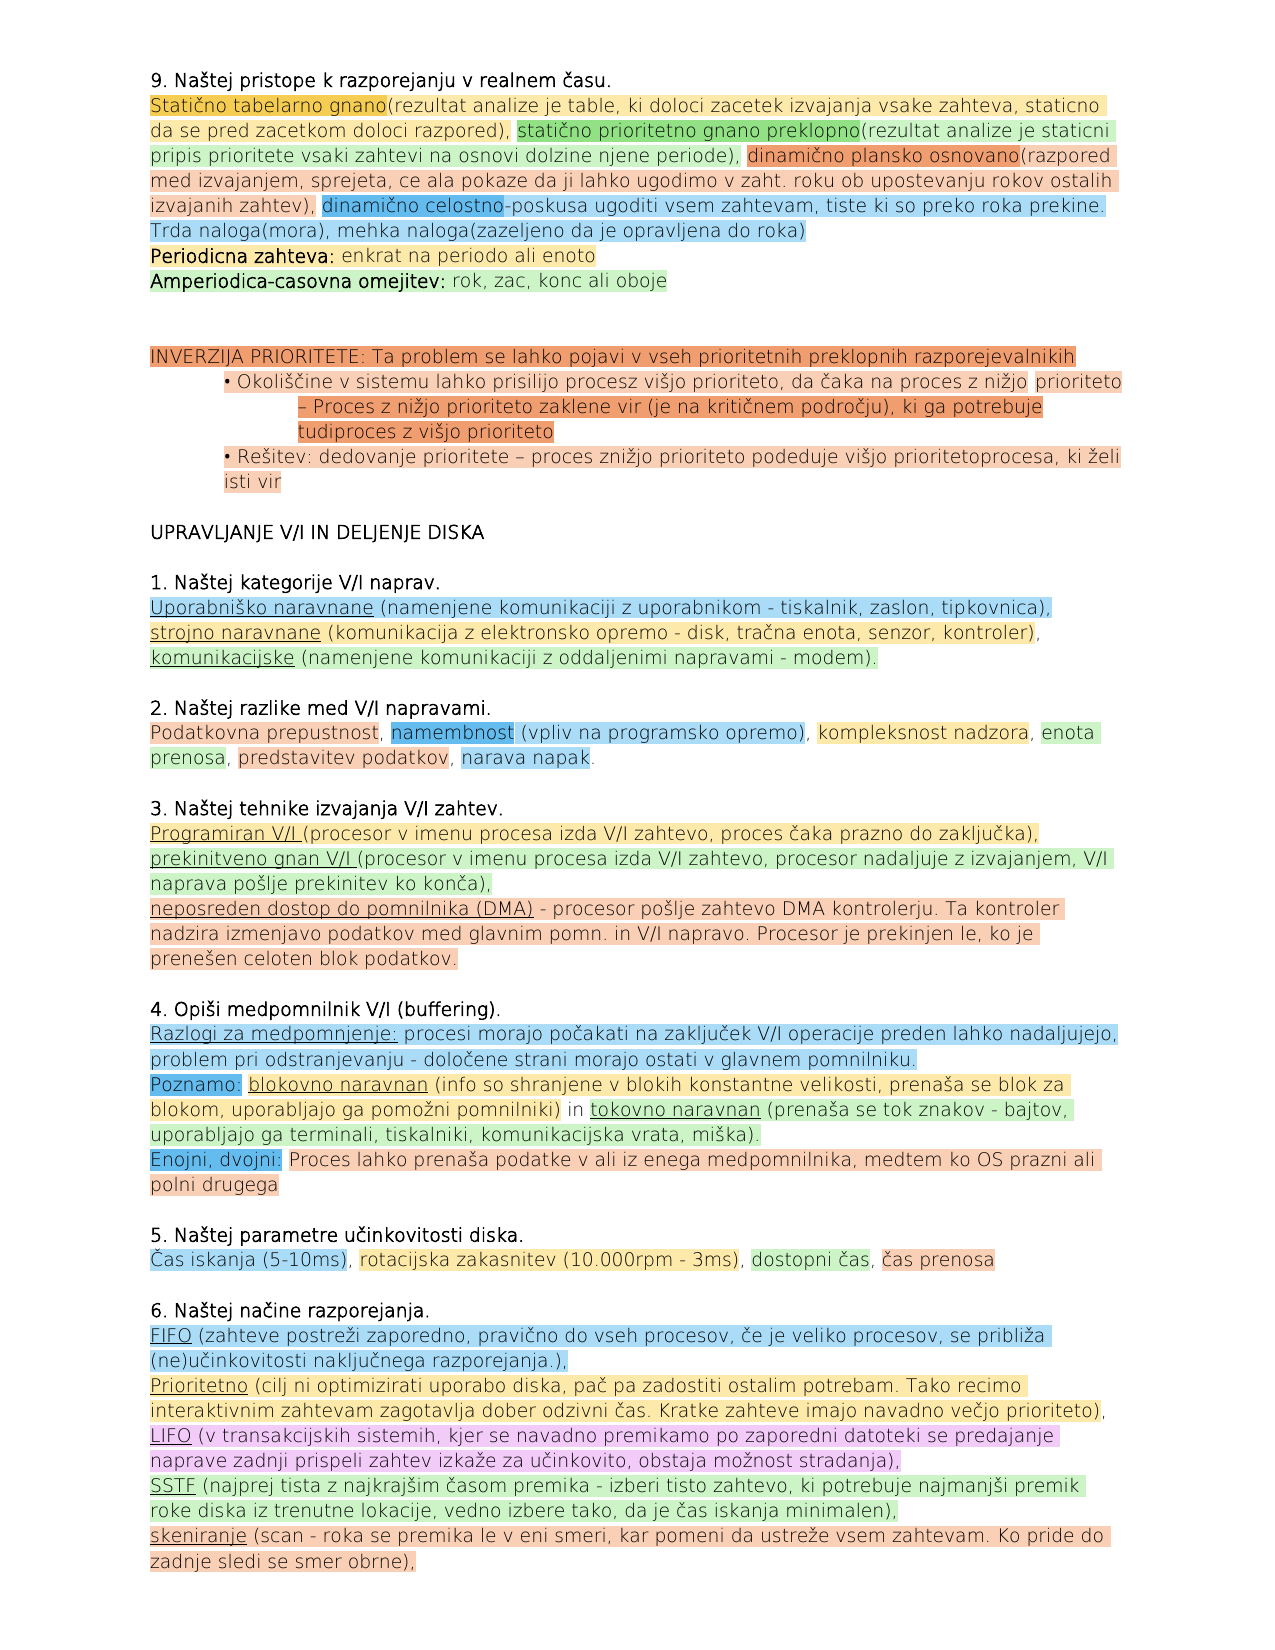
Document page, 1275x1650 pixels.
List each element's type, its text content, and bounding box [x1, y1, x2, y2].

text INVERZIJA PRIORITETE: Ta problem se lahko pojavi v vseh prioritetnih preklopnih razporejevalnikih [150, 346, 1122, 367]
text Podatkovna prepustnost, namembnost (vpliv na programsko opremo), kompleksnost nadzora, enota prenosa, predstavitev podatkov, narava napak. [150, 722, 1122, 769]
text • Rešitev: dedovanje prioritete – proces znižjo prioriteto podeduje višjo prioritetoprocesa, ki želi isti vir [150, 446, 1122, 493]
text Programiran V/I (procesor v imenu procesa izda V/I zahtevo, proces čaka prazno do zaključka), [150, 823, 1122, 844]
text Statično tabelarno gnano(rezultat analize je table, ki doloci zacetek izvajanja vsake zahteva, staticno da se pred zacetkom doloci razpored), statično prioritetno gnano preklopno(rezultat analize je staticni pripis prioritete vsaki zahtevi na osnovi dolzine njene periode), dinamično plansko osnovano(razpored med izvajanjem, sprejeta, ce ala pokaze da ji lahko ugodimo v zaht. roku ob upostevanju rokov ostalih izvajanih zahtev), dinamično celostno-poskusa ugoditi vsem zahtevam, tiste ki so preko roka prekine. [150, 94, 1122, 217]
text 1. Naštej kategorije V/I naprav. [150, 572, 1122, 593]
text Čas iskanja (5-10ms), rotacijska zakasnitev (10.000rpm - 3ms), dostopni čas, čas prenosa [150, 1249, 1122, 1271]
text LIFO (v transakcijskih sistemih, kjer se navadno premikamo po zaporedni datoteki se predajanje naprave zadnji prispeli zahtev izkaže za učinkovito, obstaja možnost stradanja), [150, 1425, 1122, 1472]
text Periodicna zahteva: enkrat na periodo ali enoto [150, 245, 1122, 267]
text Prioritetno (cilj ni optimizirati uporabo diska, pač pa zadostiti ostalim potrebam. Tako recimo interaktivnim zahtevam zagotavlja dober odzivni čas. Kratke zahteve imajo navadno večjo prioriteto), [150, 1375, 1122, 1422]
text UPRAVLJANJE V/I IN DELJENJE DISKA [150, 521, 1122, 543]
text 2. Naštej razlike med V/I napravami. [150, 697, 1122, 719]
text Enojni, dvojni: Proces lahko prenaša podatke v ali iz enega medpomnilnika, medtem ko OS prazni ali polni drugega [150, 1149, 1122, 1196]
text Amperiodica-casovna omejitev: rok, zac, konc ali oboje [150, 270, 1122, 292]
text FIFO (zahteve postreži zaporedno, pravično do vseh procesov, če je veliko procesov, se približa (ne)učinkovitosti naključnega razporejanja.), [150, 1325, 1122, 1372]
text neposreden dostop do pomnilnika (DMA) - procesor pošlje zahtevo DMA kontrolerju. Ta kontroler nadzira izmenjavo podatkov med glavnim pomn. in V/I napravo. Procesor je prekinjen le, ko je prenešen celoten blok podatkov. [150, 898, 1122, 970]
text 5. Naštej parametre učinkovitosti diska. [150, 1224, 1122, 1246]
text • Okoliščine v sistemu lahko prisilijo procesz višjo prioriteto, da čaka na proces z nižjo prioriteto [150, 371, 1122, 393]
text Trda naloga(mora), mehka naloga(zazeljeno da je opravljena do roka) [150, 220, 1122, 242]
text Razlogi za medpomnjenje: procesi morajo počakati na zaključek V/I operacije preden lahko nadaljujejo, problem pri odstranjevanju - določene strani morajo ostati v glavnem pomnilniku. [150, 1023, 1122, 1070]
text Poznamo: blokovno naravnan (info so shranjene v blokih konstantne velikosti, prenaša se blok za blokom, uporabljajo ga pomožni pomnilniki) in tokovno naravnan (prenaša se tok znakov - bajtov, uporabljajo ga terminali, tiskalniki, komunikacijska vrata, miška). [150, 1074, 1122, 1146]
text 9. Naštej pristope k razporejanju v realnem času. [150, 69, 1122, 91]
text – Proces z nižjo prioriteto zaklene vir (je na kritičnem področju), ki ga potrebuje tudiproces z višjo prioriteto [150, 396, 1122, 443]
text prekinitveno gnan V/I (procesor v imenu procesa izda V/I zahtevo, procesor nadaljuje z izvajanjem, V/I naprava pošlje prekinitev ko konča), [150, 848, 1122, 895]
text SSTF (najprej tista z najkrajšim časom premika - izberi tisto zahtevo, ki potrebuje najmanjši premik roke diska iz trenutne lokacije, vedno izbere tako, da je čas iskanja minimalen), [150, 1475, 1122, 1522]
text 3. Naštej tehnike izvajanja V/I zahtev. [150, 797, 1122, 819]
text 4. Opiši medpomnilnik V/I (buffering). [150, 998, 1122, 1020]
text Uporabniško naravnane (namenjene komunikaciji z uporabnikom - tiskalnik, zaslon, tipkovnica), [150, 597, 1122, 618]
text 6. Naštej načine razporejanja. [150, 1299, 1122, 1321]
text komunikacijske (namenjene komunikaciji z oddaljenimi napravami - modem). [150, 647, 1122, 669]
text strojno naravnane (komunikacija z elektronsko opremo - disk, tračna enota, senzor, kontroler), [150, 622, 1122, 644]
text skeniranje (scan - roka se premika le v eni smeri, kar pomeni da ustreže vsem zahtevam. Ko pride do zadnje sledi se smer obrne), [150, 1526, 1122, 1572]
